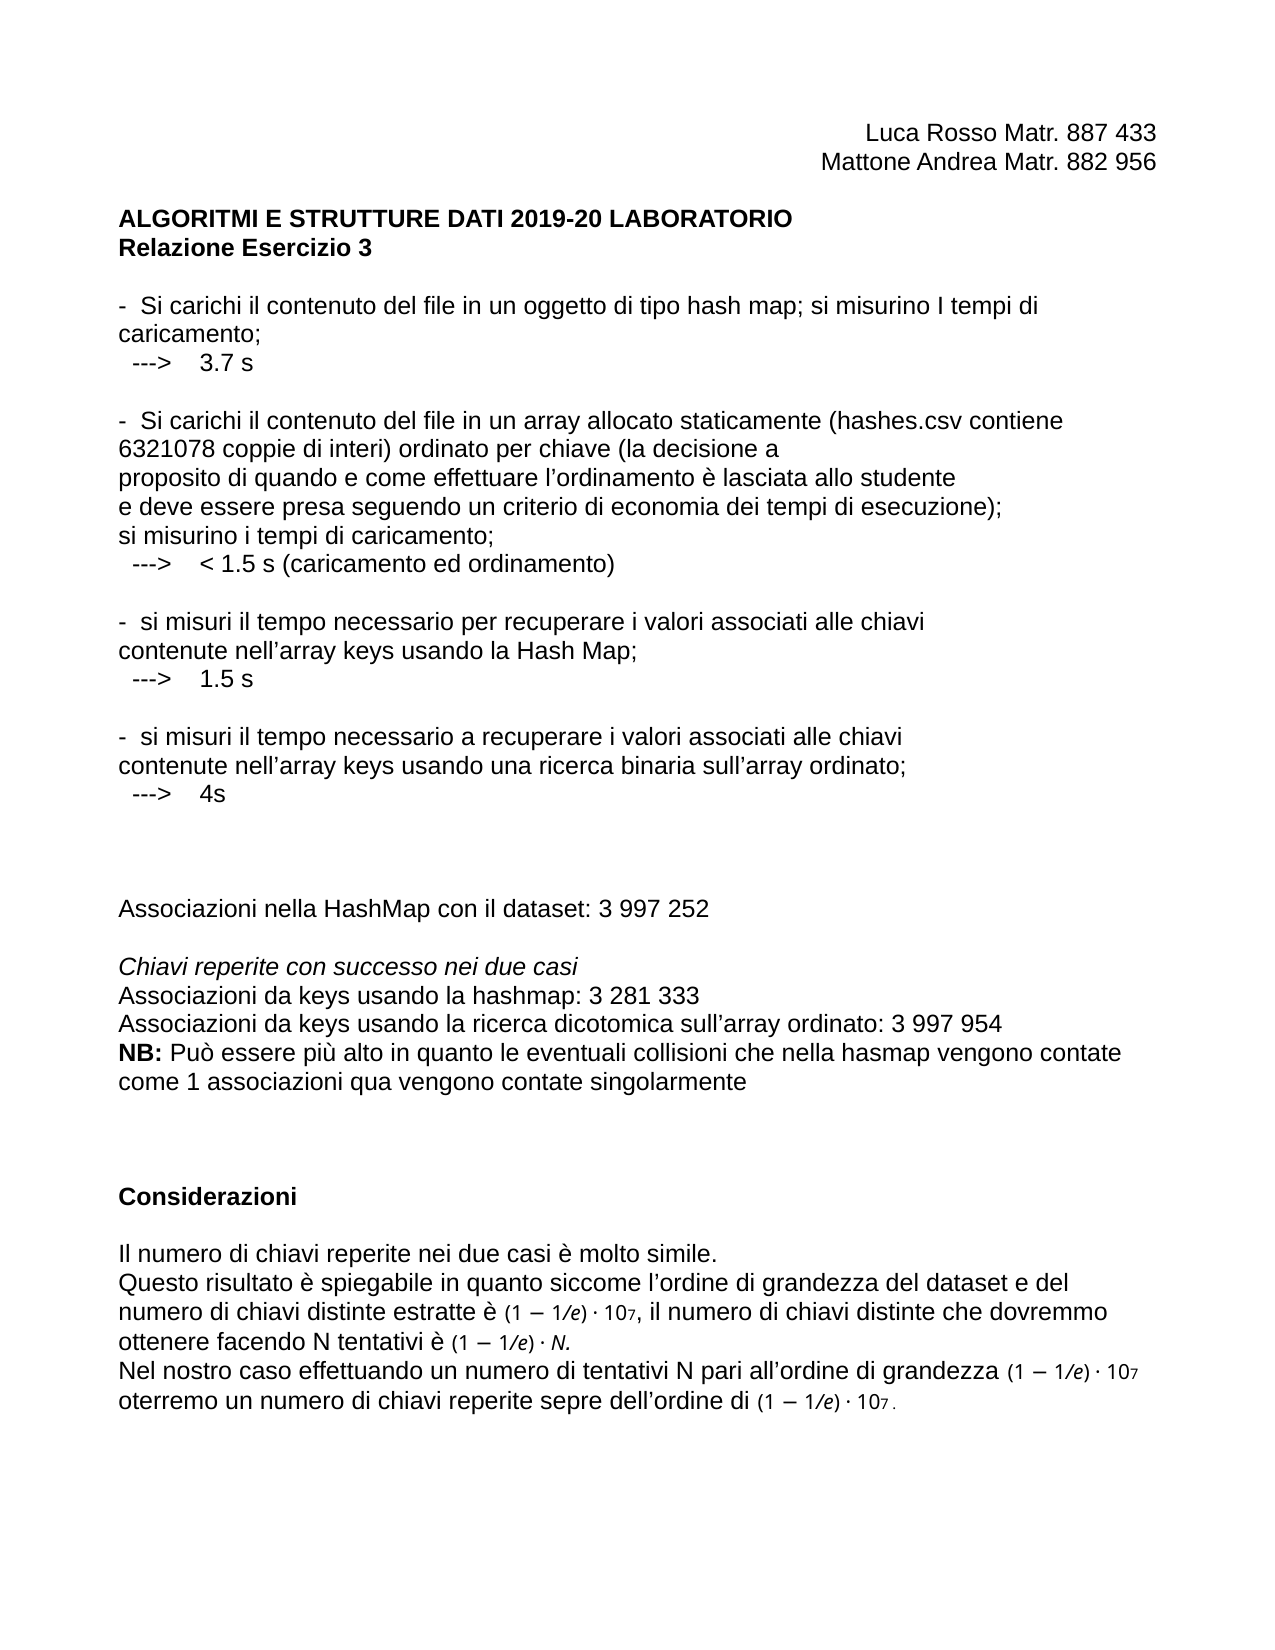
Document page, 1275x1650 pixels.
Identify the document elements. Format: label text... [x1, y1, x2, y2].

text NB: Può essere più alto in quanto le eventuali collisioni che nella hasmap vengono contate come 1 associazioni qua vengono contate singolarmente [118, 1038, 1157, 1096]
text proposito di quando e come effettuare l’ordinamento è lasciata allo studente [118, 463, 1157, 492]
text ALGORITMI E STRUTTURE DATI 2019-20 LABORATORIO [118, 204, 1157, 233]
text - si misuri il tempo necessario a recuperare i valori associati alle chiavi [118, 722, 1157, 751]
text Questo risultato è spiegabile in quanto siccome l’ordine di grandezza del dataset e del numero di chiavi distinte estratte è (1 − 1/e) · 107, il numero di chiavi distinte che dovremmo ottenere facendo N tentativi è (1 − 1/e) · N. [118, 1268, 1157, 1356]
text ---> < 1.5 s (caricamento ed ordinamento) [118, 549, 1157, 578]
text Associazioni nella HashMap con il dataset: 3 997 252 [118, 894, 1157, 923]
text Considerazioni [118, 1182, 1157, 1211]
text contenute nell’array keys usando una ricerca binaria sull’array ordinato; [118, 751, 1157, 779]
text e deve essere presa seguendo un criterio di economia dei tempi di esecuzione); [118, 492, 1157, 521]
text si misurino i tempi di caricamento; [118, 521, 1157, 549]
text ---> 1.5 s [118, 664, 1157, 693]
text Mattone Andrea Matr. 882 956 [118, 147, 1157, 176]
text ---> 4s [118, 779, 1157, 808]
text Associazioni da keys usando la hashmap: 3 281 333 [118, 981, 1157, 1009]
text Relazione Esercizio 3 [118, 233, 1157, 262]
text - Si carichi il contenuto del file in un oggetto di tipo hash map; si misurino I tempi di caricamento; [118, 291, 1157, 348]
text Luca Rosso Matr. 887 433 [118, 118, 1157, 147]
text ---> 3.7 s [118, 348, 1157, 377]
text - si misuri il tempo necessario per recuperare i valori associati alle chiavi [118, 607, 1157, 636]
text Nel nostro caso effettuando un numero di tentativi N pari all’ordine di grandezza (1 − 1/e) · 107 oterremo un numero di chiavi reperite sepre dell’ordine di (1 − 1/e) · 107 . [118, 1356, 1157, 1415]
text - Si carichi il contenuto del file in un array allocato staticamente (hashes.csv contiene 6321078 coppie di interi) ordinato per chiave (la decisione a [118, 406, 1157, 463]
text Chiavi reperite con successo nei due casi [118, 952, 1157, 981]
text Il numero di chiavi reperite nei due casi è molto simile. [118, 1211, 1157, 1268]
text Associazioni da keys usando la ricerca dicotomica sull’array ordinato: 3 997 954 [118, 1009, 1157, 1038]
text contenute nell’array keys usando la Hash Map; [118, 636, 1157, 664]
